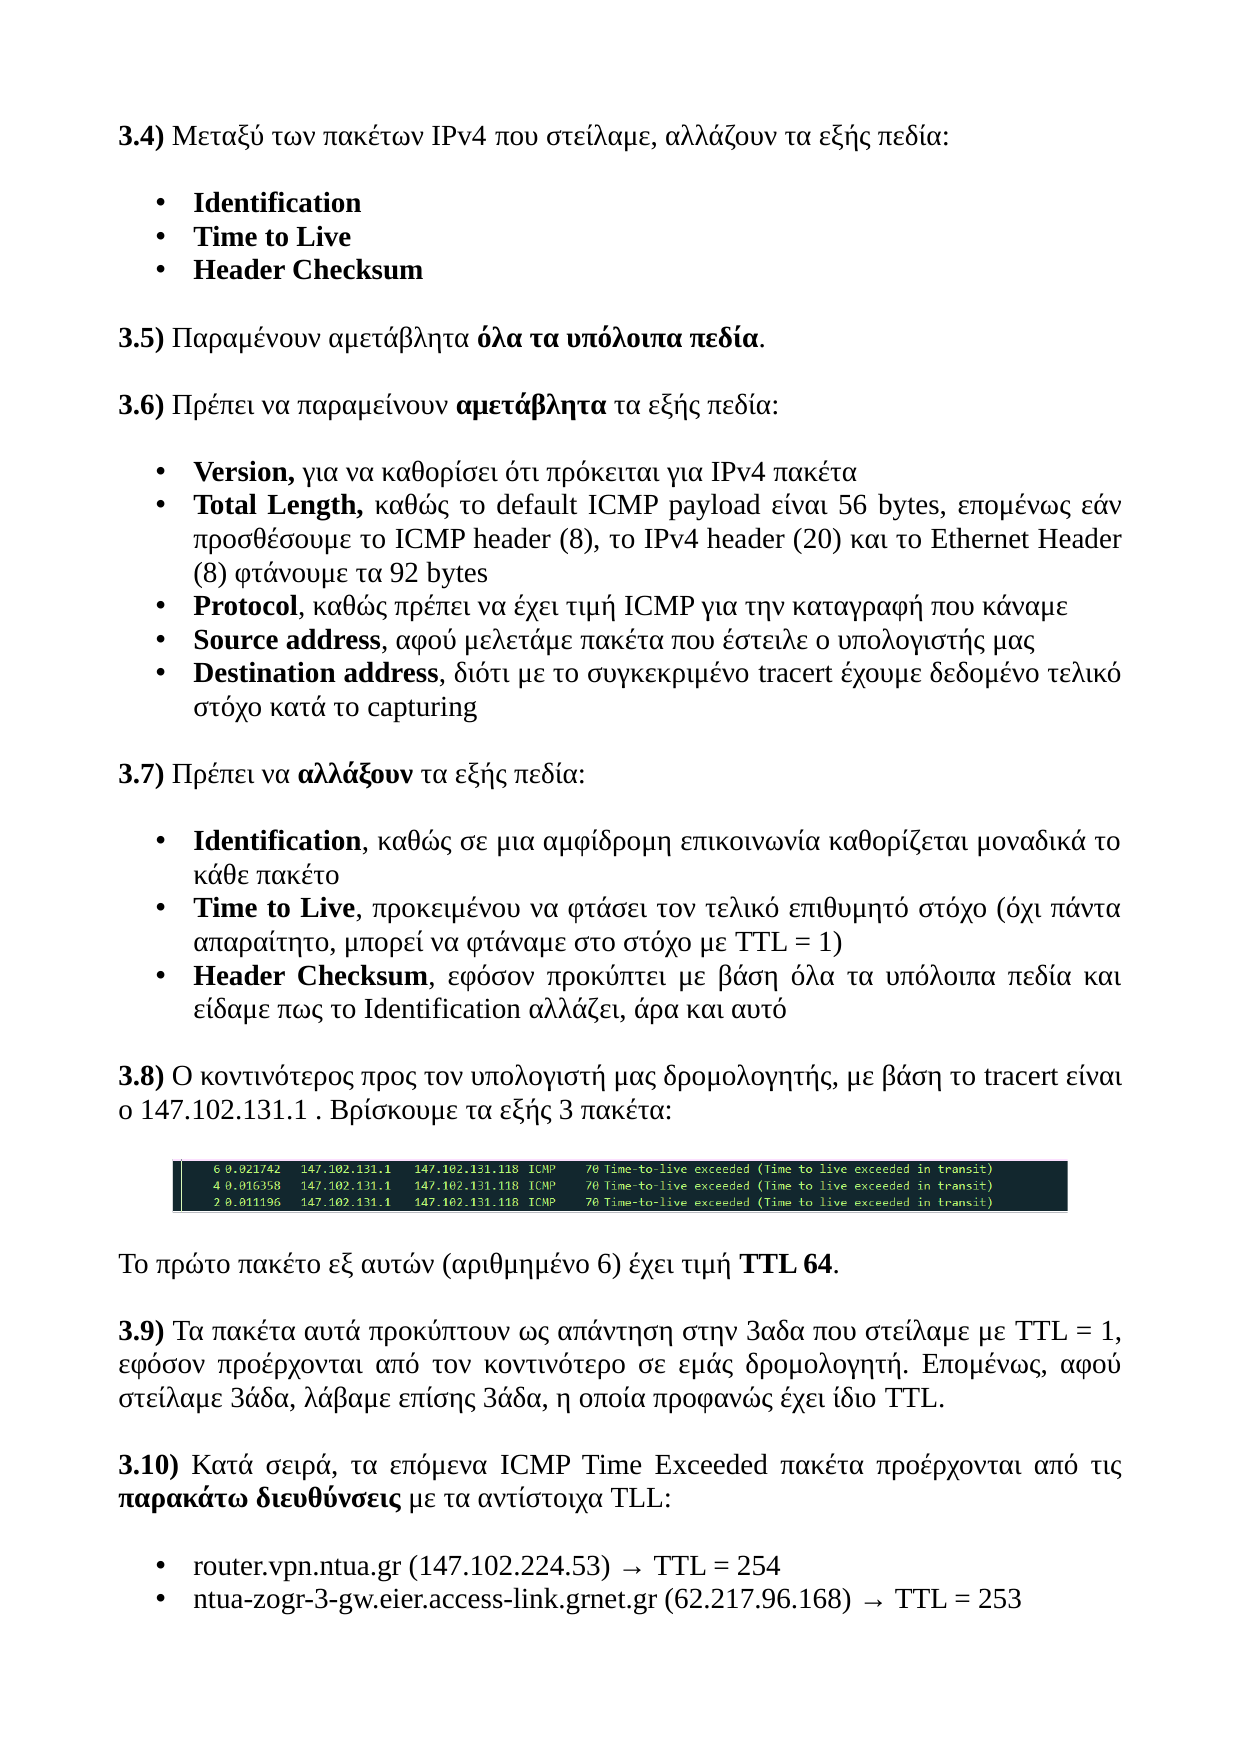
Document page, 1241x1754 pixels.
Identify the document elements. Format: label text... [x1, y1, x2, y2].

list router.vpn.ntua.gr (147.102.224.53) → TTL = 254 [156, 1548, 1122, 1581]
list Header Checksum [156, 252, 1122, 286]
list ntua-zogr-3-gw.eier.access-link.grnet.gr (62.217.96.168) → TTL = 253 [156, 1581, 1122, 1615]
text 3.10) Κατά σειρά, τα επόμενα ICMP Time Exceeded πακέτα προέρχονται από τις παρακάτω διευθύνσεις με τα αντίστοιχα TLL: [118, 1447, 1122, 1514]
list Identification, καθώς σε μια αμφίδρομη επικοινωνία καθορίζεται μοναδικά το κάθε πακέτο [156, 823, 1122, 891]
text Το πρώτο πακέτο εξ αυτών (αριθμημένο 6) έχει τιμή TTL 64. [118, 1246, 1122, 1279]
text 3.5) Παραμένουν αμετάβλητα όλα τα υπόλοιπα πεδία. [118, 320, 1122, 353]
list Time to Live, προκειμένου να φτάσει τον τελικό επιθυμητό στόχο (όχι πάντα απαραίτητο, μπορεί να φτάναμε στο στόχο με TTL = 1) [156, 891, 1122, 958]
list Protocol, καθώς πρέπει να έχει τιμή ICMP για την καταγραφή που κάναμε [156, 588, 1122, 622]
list Time to Live [156, 219, 1122, 252]
picture [172, 1159, 1068, 1213]
text 3.4) Μεταξύ των πακέτων IPv4 που στείλαμε, αλλάζουν τα εξής πεδία: [118, 118, 1122, 152]
list Destination address, διότι με το συγκεκριμένο tracert έχουμε δεδομένο τελικό στόχο κατά το capturing [156, 656, 1122, 723]
list Identification [156, 185, 1122, 219]
list Source address, αφού μελετάμε πακέτα που έστειλε ο υπολογιστής μας [156, 622, 1122, 656]
text 3.9) Τα πακέτα αυτά προκύπτουν ως απάντηση στην 3αδα που στείλαμε με TTL = 1, εφόσον προέρχονται από τον κοντινότερο σε εμάς δρομολογητή. Επομένως, αφού στείλαμε 3άδα, λάβαμε επίσης 3άδα, η οποία προφανώς έχει ίδιο TTL. [118, 1313, 1122, 1413]
list Version, για να καθορίσει ότι πρόκειται για IPv4 πακέτα [156, 454, 1122, 487]
list Header Checksum, εφόσον προκύπτει με βάση όλα τα υπόλοιπα πεδία και είδαμε πως το Identification αλλάζει, άρα και αυτό [156, 958, 1122, 1025]
text 3.8) Ο κοντινότερος προς τον υπολογιστή μας δρομολογητής, με βάση το tracert είναι ο 147.102.131.1 . Βρίσκουμε τα εξής 3 πακέτα: [118, 1058, 1122, 1126]
list Total Length, καθώς το default ICMP payload είναι 56 bytes, επομένως εάν προσθέσουμε το ICMP header (8), το IPv4 header (20) και το Ethernet Header (8) φτάνουμε τα 92 bytes [156, 487, 1122, 588]
text 3.6) Πρέπει να παραμείνουν αμετάβλητα τα εξής πεδία: [118, 387, 1122, 420]
text 3.7) Πρέπει να αλλάξουν τα εξής πεδία: [118, 756, 1122, 790]
